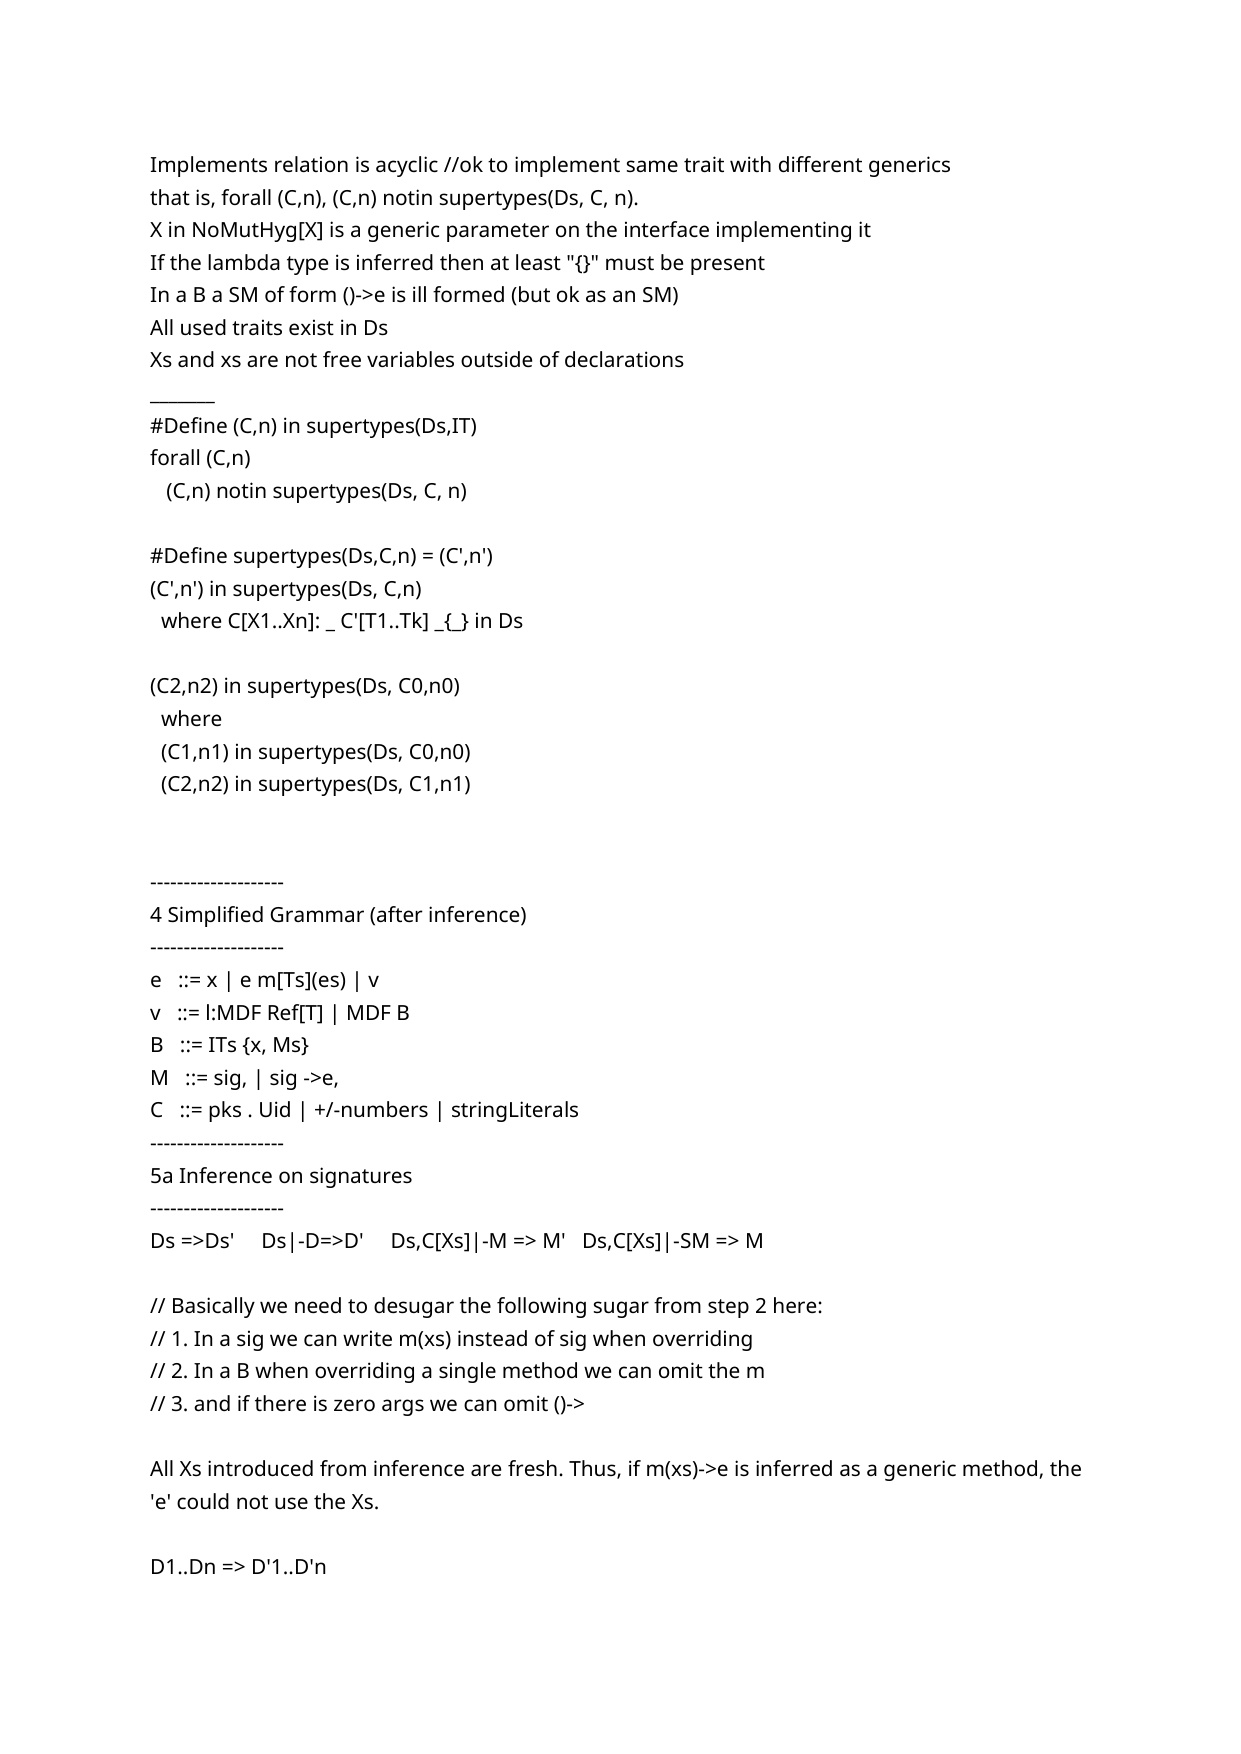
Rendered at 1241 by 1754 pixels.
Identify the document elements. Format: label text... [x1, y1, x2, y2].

text D1..Dn => D'1..D'n [150, 1552, 1090, 1580]
text 4 Simplified Grammar (after inference) [150, 900, 1090, 928]
text e ::= x | e m[Ts](es) | v [150, 965, 1090, 993]
text (C',n') in supertypes(Ds, C,n) [150, 574, 1090, 602]
text (C2,n2) in supertypes(Ds, C0,n0) [150, 672, 1090, 700]
text Xs and xs are not free variables outside of declarations [150, 346, 1090, 374]
text Implements relation is acyclic //ok to implement same trait with different generics [150, 150, 1090, 178]
text -------------------- [150, 1193, 1090, 1222]
text All used traits exist in Ds [150, 313, 1090, 341]
text that is, forall (C,n), (C,n) notin supertypes(Ds, C, n). [150, 183, 1090, 211]
text -------------------- [150, 932, 1090, 961]
text #Define supertypes(Ds,C,n) = (C',n') [150, 541, 1090, 570]
text (C2,n2) in supertypes(Ds, C1,n1) [150, 769, 1090, 798]
text // 3. and if there is zero args we can omit ()-> [150, 1389, 1090, 1417]
text _______ [150, 378, 1090, 407]
text (C,n) notin supertypes(Ds, C, n) [150, 476, 1090, 504]
text If the lambda type is inferred then at least "{}" must be present [150, 248, 1090, 276]
text v ::= l:MDF Ref[T] | MDF B [150, 998, 1090, 1026]
text (C1,n1) in supertypes(Ds, C0,n0) [150, 737, 1090, 765]
text In a B a SM of form ()->e is ill formed (but ok as an SM) [150, 280, 1090, 309]
text // Basically we need to desugar the following sugar from step 2 here: [150, 1291, 1090, 1319]
text // 2. In a B when overriding a single method we can omit the m [150, 1356, 1090, 1385]
text Ds =>Ds' Ds|-D=>D' Ds,C[Xs]|-M => M' Ds,C[Xs]|-SM => M [150, 1226, 1090, 1254]
text C ::= pks . Uid | +/-numbers | stringLiterals [150, 1096, 1090, 1124]
text forall (C,n) [150, 443, 1090, 472]
text B ::= ITs {x, Ms} [150, 1030, 1090, 1059]
text X in NoMutHyg[X] is a generic parameter on the interface implementing it [150, 215, 1090, 244]
text -------------------- [150, 867, 1090, 896]
text M ::= sig, | sig ->e, [150, 1063, 1090, 1091]
text -------------------- [150, 1128, 1090, 1157]
text where [150, 704, 1090, 733]
text // 1. In a sig we can write m(xs) instead of sig when overriding [150, 1324, 1090, 1352]
text where C[X1..Xn]: _ C'[T1..Tk] _{_} in Ds [150, 606, 1090, 635]
text 5a Inference on signatures [150, 1161, 1090, 1189]
text All Xs introduced from inference are fresh. Thus, if m(xs)->e is inferred as a generic method, the 'e' could not use the Xs. [150, 1454, 1090, 1515]
text #Define (C,n) in supertypes(Ds,IT) [150, 411, 1090, 439]
